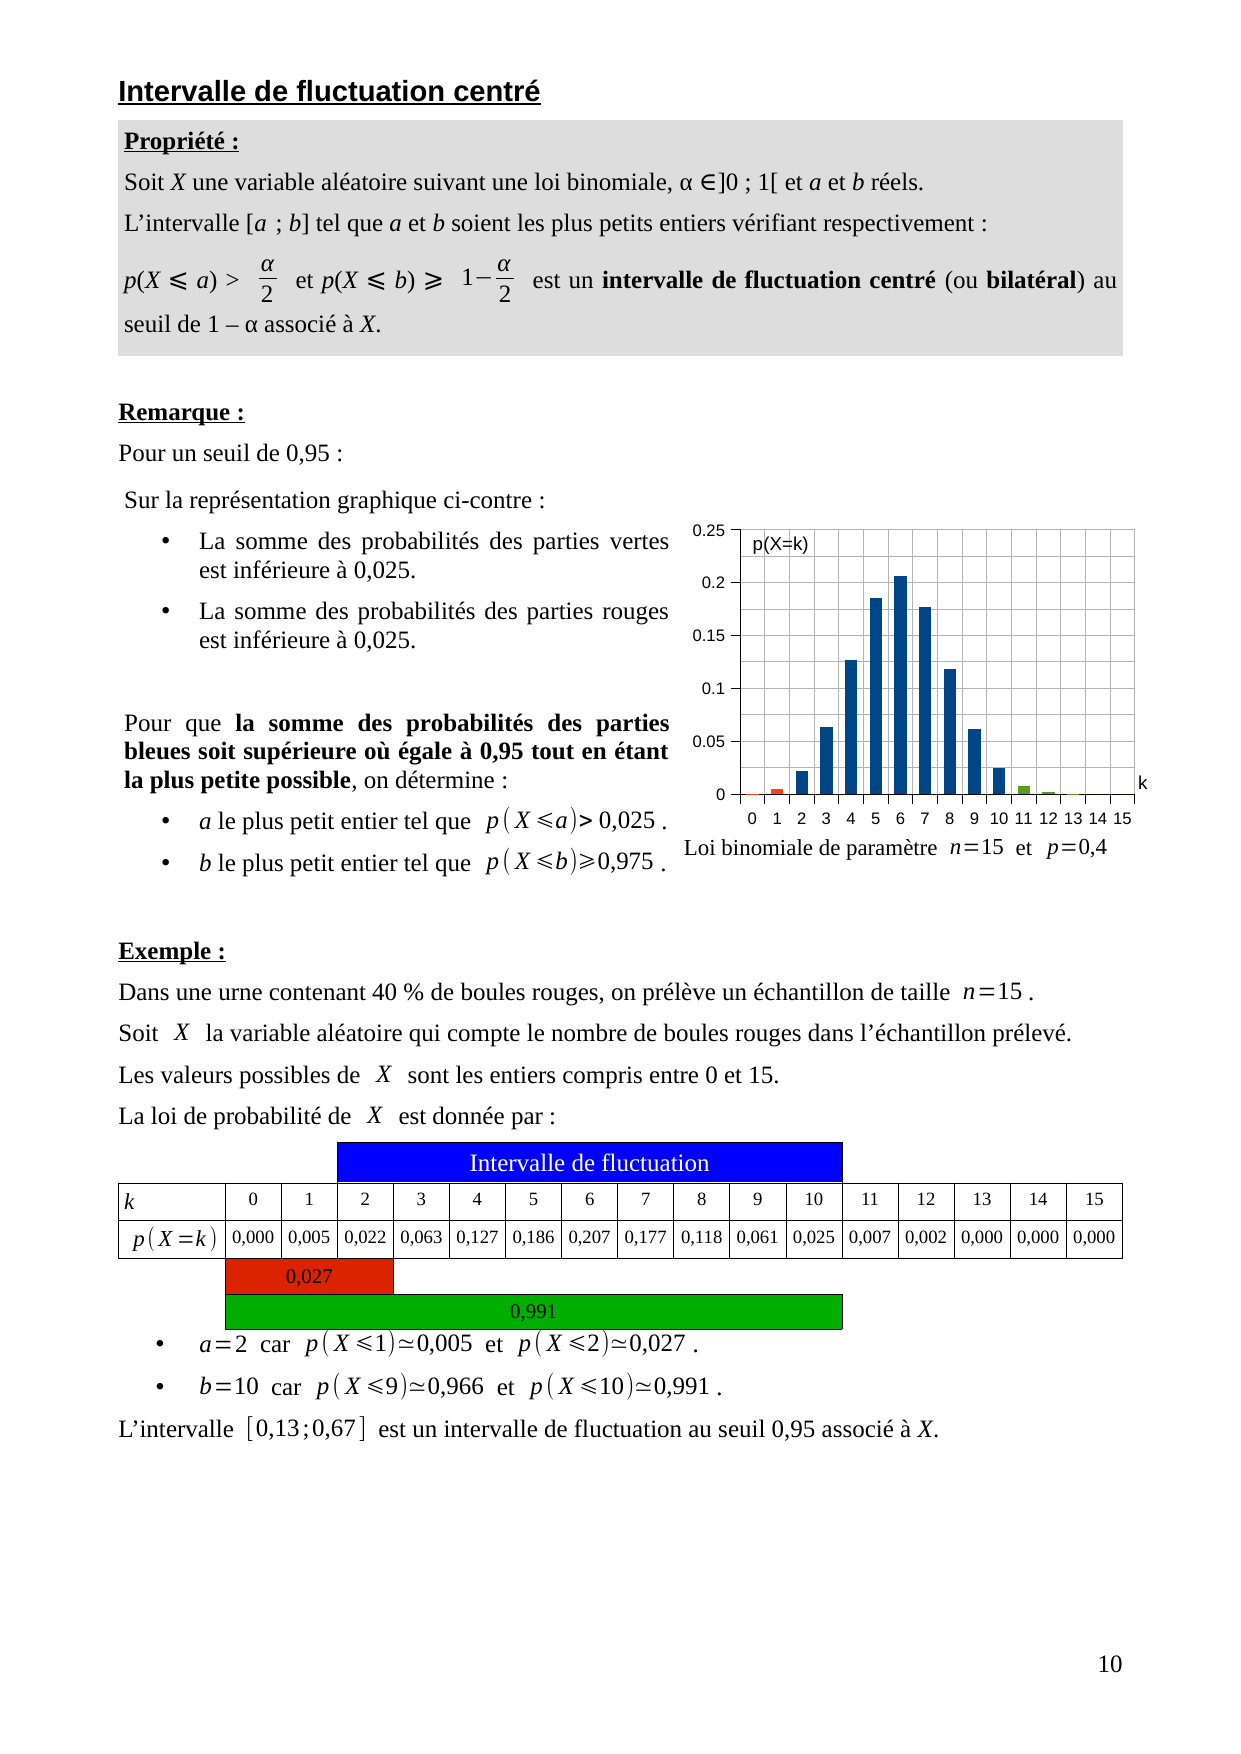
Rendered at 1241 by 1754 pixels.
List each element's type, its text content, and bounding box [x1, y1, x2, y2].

table_cell [842, 1259, 898, 1294]
table_cell 3 [394, 1184, 449, 1220]
table_cell 0,000 [955, 1221, 1010, 1258]
table_cell [449, 1259, 505, 1294]
table_cell 0,000 [1067, 1221, 1122, 1258]
table_cell [730, 1259, 786, 1294]
table_cell [898, 1294, 954, 1329]
table_cell [394, 1259, 449, 1294]
table_cell 11 [843, 1184, 898, 1220]
table_cell 13 [955, 1184, 1010, 1220]
table_header [225, 1142, 281, 1182]
table_header [843, 1142, 898, 1182]
table_header Sur la représentation graphique ci-contre : La somme des probabilités des parties vertes est inférieure à 0,025. La somme des probabilités des parties rouges est inférieure à 0,025. Pour que la somme des probabilités des parties bleues soit supérieure où égale à 0,95 tout en étant la plus petite possible, on détermine : a le plus petit entier tel que . b le plus petit entier tel que . [118, 480, 675, 895]
table_cell [618, 1259, 673, 1294]
text La loi de probabilité de est donnée par : [118, 1101, 1122, 1130]
table_header [1010, 1142, 1066, 1182]
text Dans une urne contenant 40 % de boules rouges, on prélève un échantillon de taille . [118, 977, 1122, 1006]
table_cell 4 [450, 1184, 505, 1220]
table_cell 0,027 [226, 1259, 393, 1294]
table_header Loi binomiale de paramètre et [675, 480, 1122, 895]
table_cell 0,007 [843, 1221, 898, 1258]
table_cell [118, 1259, 225, 1294]
table_cell k [119, 1184, 225, 1220]
text Exemple : [118, 936, 1122, 965]
table_header [954, 1142, 1010, 1182]
table_cell 0,186 [506, 1221, 561, 1258]
table_cell [843, 1294, 898, 1329]
table_cell 2 [338, 1184, 393, 1220]
table_cell [119, 1221, 225, 1258]
text Pour un seuil de 0,95 : [118, 438, 1122, 467]
table_cell [118, 1294, 225, 1329]
table_cell 14 [1011, 1184, 1066, 1220]
list car et . [156, 1372, 1122, 1402]
table_cell 5 [506, 1184, 561, 1220]
table_cell 15 [1067, 1184, 1122, 1220]
table_cell 0,000 [1011, 1221, 1066, 1258]
subtitle Intervalle de fluctuation centré [118, 74, 1122, 108]
table_cell [898, 1259, 954, 1294]
table_cell [786, 1259, 842, 1294]
table_cell [1066, 1259, 1122, 1294]
table_cell [505, 1259, 561, 1294]
table_cell 1 [282, 1184, 337, 1220]
text Soit la variable aléatoire qui compte le nombre de boules rouges dans l’échantillon prélevé. [118, 1018, 1122, 1047]
table_cell 0,061 [730, 1221, 786, 1258]
table_cell 9 [730, 1184, 786, 1220]
table_cell 8 [674, 1184, 729, 1220]
table_cell 0,127 [450, 1221, 505, 1258]
list car et . [156, 1329, 1122, 1359]
table_header Propriété : Soit X une variable aléatoire suivant une loi binomiale, α ∈]0 ; 1[ et a et b réels. L’intervalle [a ; b] tel que a et b soient les plus petits entiers vérifiant respectivement : p(X ⩽ a) >et p(X ⩽ b) ⩾est un intervalle de fluctuation centré (ou bilatéral) au seuil de 1 – α associé à X. [118, 120, 1123, 356]
table_header [898, 1142, 954, 1182]
table_cell 0,002 [899, 1221, 954, 1258]
table_cell 0 [226, 1184, 281, 1220]
table_header [118, 1142, 225, 1182]
table_cell [561, 1259, 617, 1294]
table_cell [1066, 1294, 1122, 1329]
table_cell 0,207 [562, 1221, 617, 1258]
table_cell 0,025 [787, 1221, 842, 1258]
table_cell 10 [787, 1184, 842, 1220]
table_cell 0,005 [282, 1221, 337, 1258]
table_cell [954, 1294, 1010, 1329]
table_cell 12 [899, 1184, 954, 1220]
text Remarque : [118, 397, 1122, 426]
table_cell 0,063 [394, 1221, 449, 1258]
text L’intervalle est un intervalle de fluctuation au seuil 0,95 associé à X. [118, 1414, 1122, 1443]
table_cell [1010, 1259, 1066, 1294]
table_cell 0,000 [226, 1221, 281, 1258]
table_cell 0,991 [226, 1295, 842, 1329]
table_cell 6 [562, 1184, 617, 1220]
text Les valeurs possibles de sont les entiers compris entre 0 et 15. [118, 1060, 1122, 1088]
table_header [281, 1142, 337, 1182]
table_header Intervalle de fluctuation [338, 1143, 842, 1182]
table_cell 0,022 [338, 1221, 393, 1258]
table_cell [1010, 1294, 1066, 1329]
table_cell [674, 1259, 729, 1294]
table_cell 0,118 [674, 1221, 729, 1258]
table_cell 0,177 [618, 1221, 673, 1258]
table_cell [954, 1259, 1010, 1294]
table_header [1066, 1142, 1122, 1182]
table_cell 7 [618, 1184, 673, 1220]
